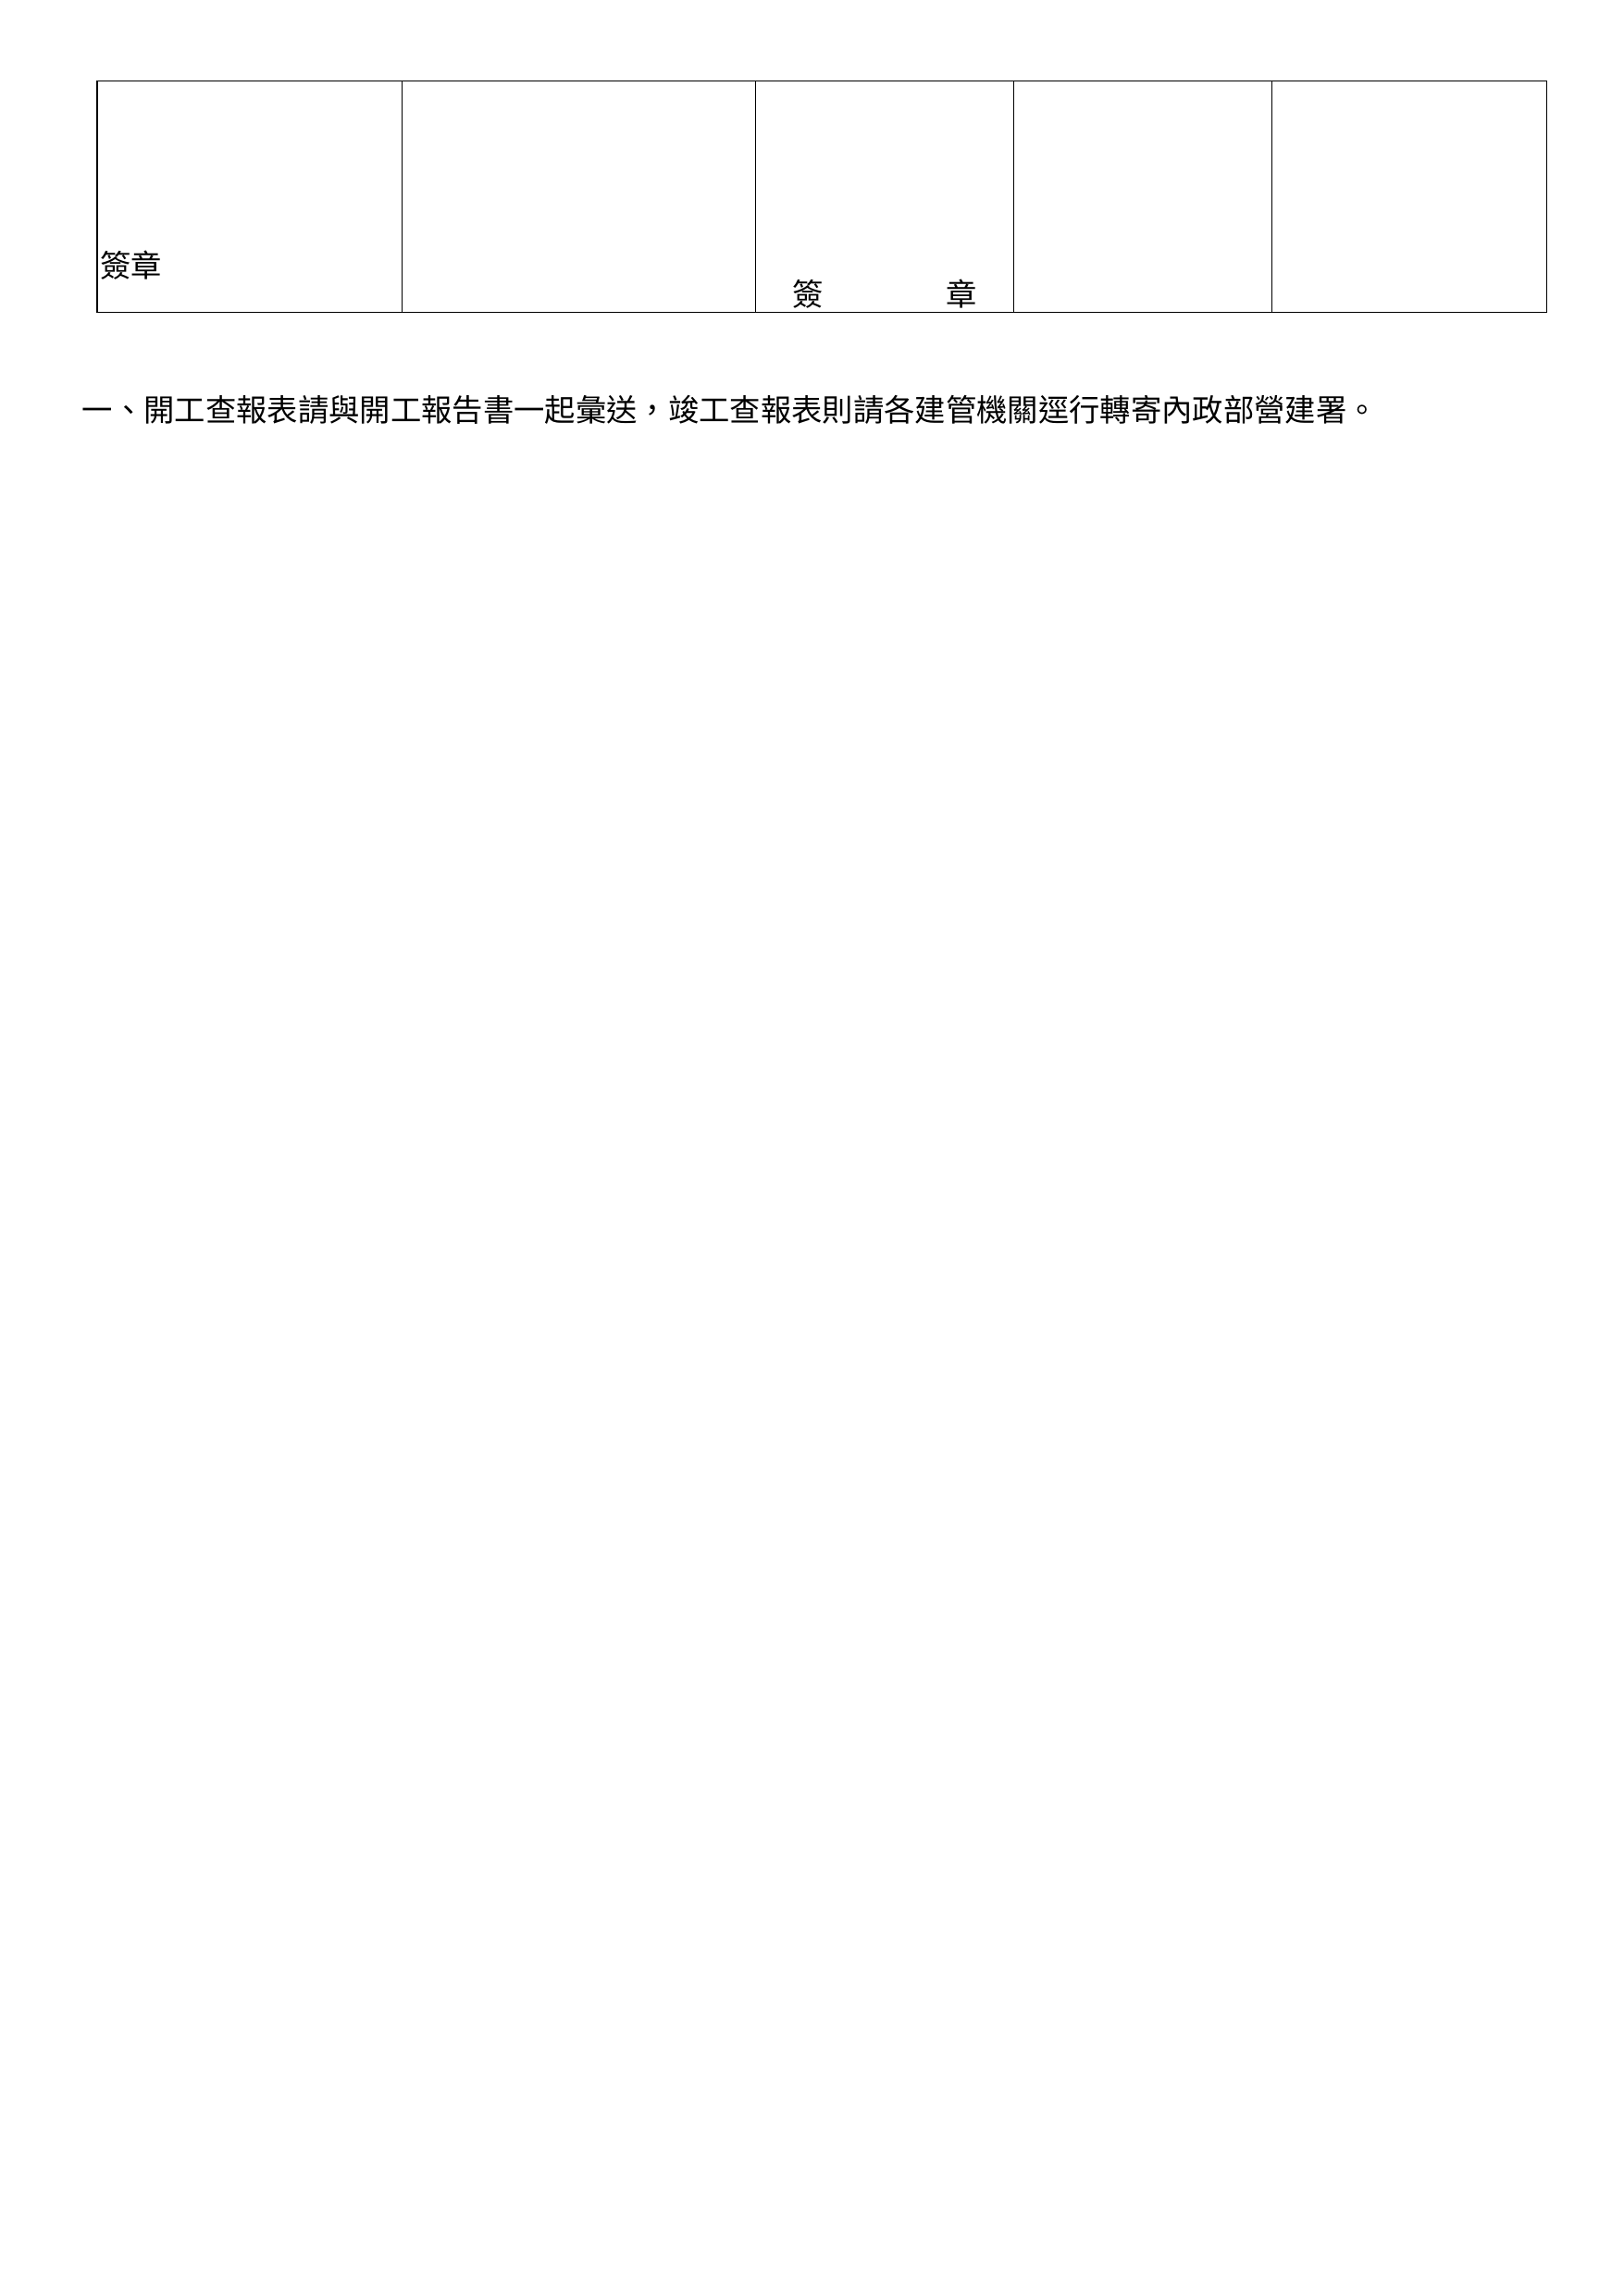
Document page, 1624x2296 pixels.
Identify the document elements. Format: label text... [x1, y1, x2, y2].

table_cell 簽 章 [756, 81, 1013, 312]
table_cell 簽章 [98, 81, 402, 312]
text 一、開工查報表請與開工報告書一起彙送，竣工查報表則請各建管機關逕行轉寄內政部營建署。 [82, 369, 1542, 428]
table_cell [1014, 81, 1271, 312]
table_cell [1272, 81, 1546, 312]
table_cell [403, 81, 755, 312]
